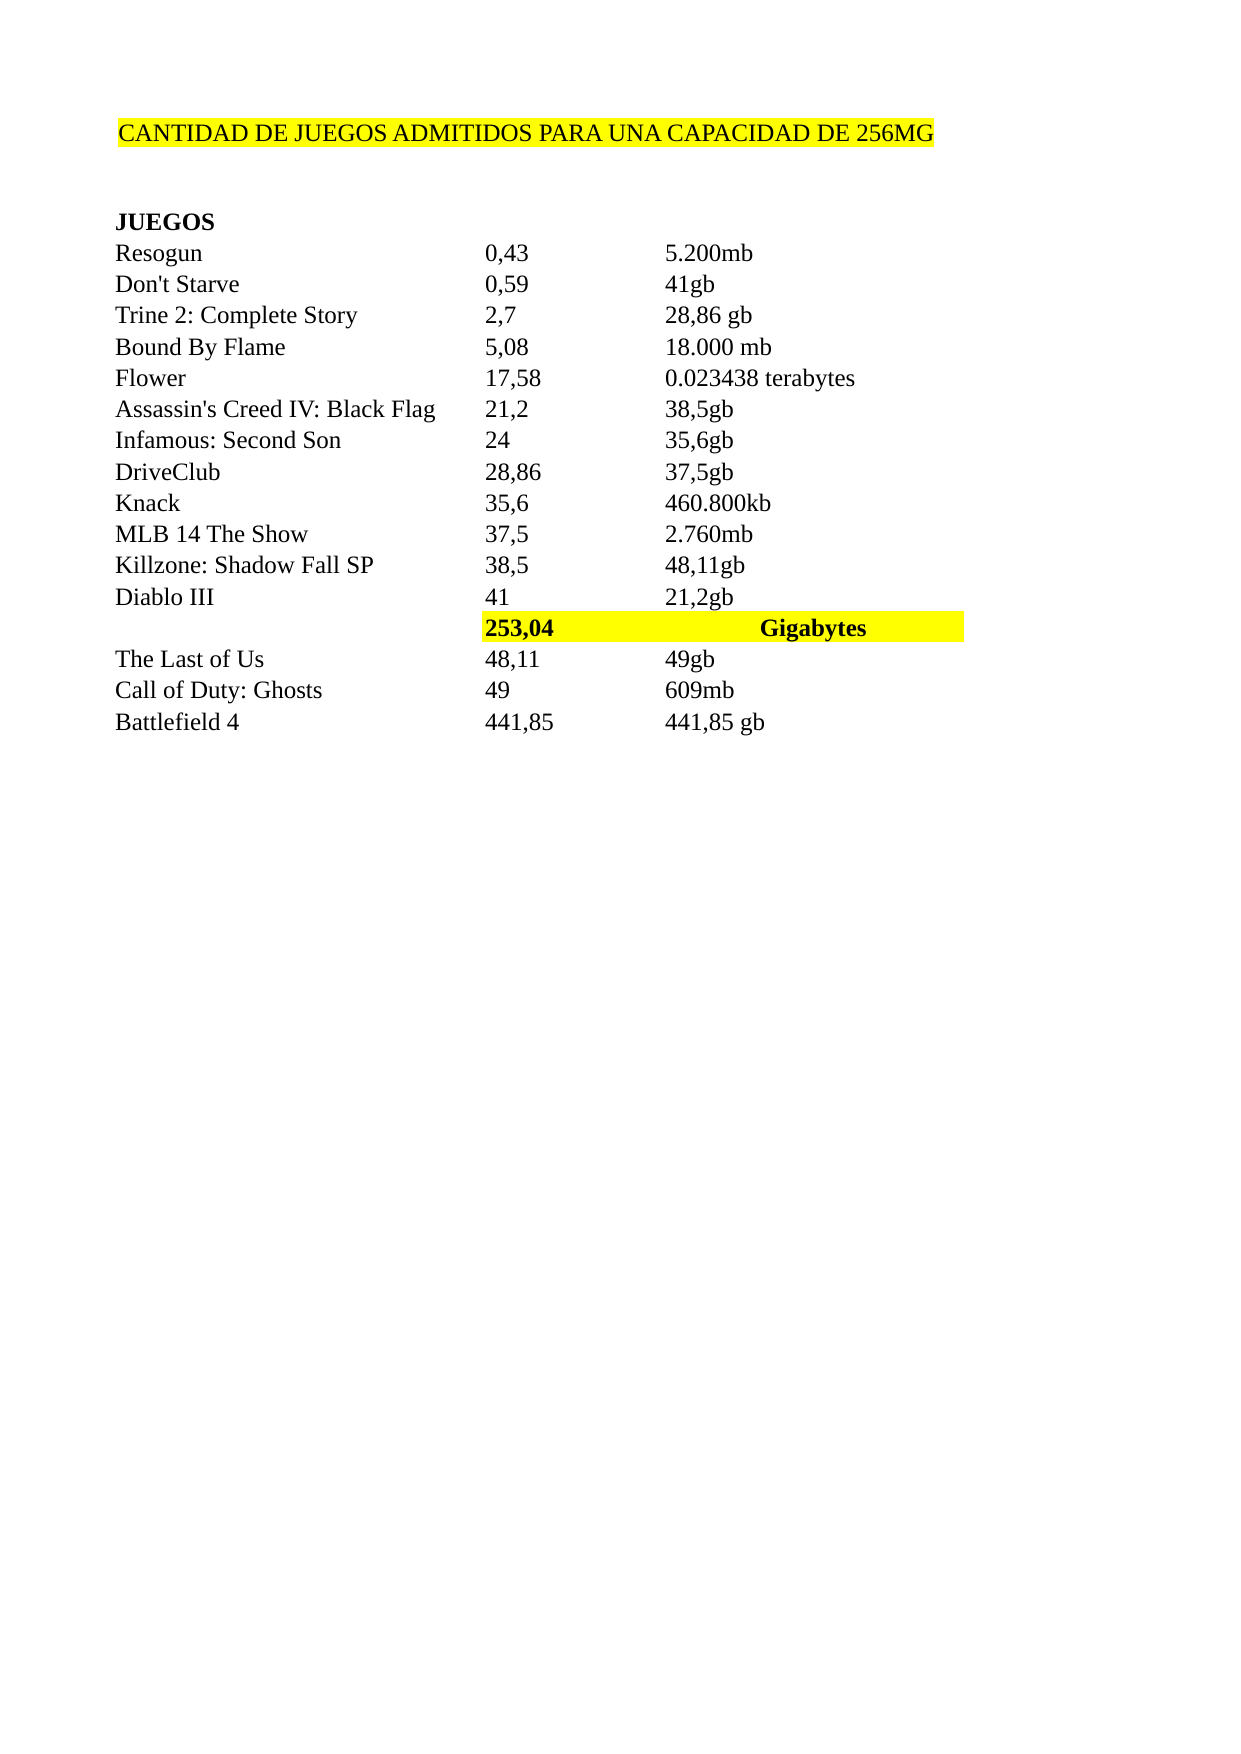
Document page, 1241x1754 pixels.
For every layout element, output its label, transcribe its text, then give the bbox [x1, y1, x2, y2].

table_cell 48,11 [482, 642, 662, 673]
table_cell Trine 2: Complete Story [112, 298, 482, 329]
table_cell 49gb [662, 642, 964, 673]
table_cell 5.200mb [662, 236, 964, 267]
table_cell MLB 14 The Show [112, 517, 482, 548]
table_cell 38,5gb [662, 392, 964, 423]
table_cell 35,6gb [662, 423, 964, 454]
table_cell 41 [482, 579, 662, 611]
table_cell 0.023438 terabytes [662, 361, 964, 392]
table_header JUEGOS [112, 204, 482, 236]
table_cell Infamous: Second Son [112, 423, 482, 454]
table_header [482, 204, 662, 236]
table_cell 48,11gb [662, 548, 964, 579]
table_cell 460.800kb [662, 486, 964, 517]
table_cell 28,86 gb [662, 298, 964, 329]
table_header [662, 204, 964, 236]
table_cell 38,5 [482, 548, 662, 579]
table_cell 41gb [662, 267, 964, 298]
table_cell Call of Duty: Ghosts [112, 673, 482, 704]
table_cell 253,04 [482, 611, 662, 642]
table_cell Bound By Flame [112, 329, 482, 361]
table_cell 609mb [662, 673, 964, 704]
table_cell 24 [482, 423, 662, 454]
table_cell 5,08 [482, 329, 662, 361]
table_cell 2.760mb [662, 517, 964, 548]
table_cell Gigabytes [662, 611, 964, 642]
table_cell 21,2 [482, 392, 662, 423]
table_cell Assassin's Creed IV: Black Flag [112, 392, 482, 423]
table_cell The Last of Us [112, 642, 482, 673]
table_cell 0,43 [482, 236, 662, 267]
text CANTIDAD DE JUEGOS ADMITIDOS PARA UNA CAPACIDAD DE 256MG [118, 118, 1122, 147]
table_cell Diablo III [112, 579, 482, 611]
table_cell [112, 611, 482, 642]
table_cell 17,58 [482, 361, 662, 392]
table_cell 0,59 [482, 267, 662, 298]
table_cell Knack [112, 486, 482, 517]
table_cell 37,5gb [662, 454, 964, 486]
table_cell Killzone: Shadow Fall SP [112, 548, 482, 579]
table_cell Don't Starve [112, 267, 482, 298]
table_cell 37,5 [482, 517, 662, 548]
table_cell 441,85 gb [662, 704, 964, 736]
table_cell Flower [112, 361, 482, 392]
table_cell 441,85 [482, 704, 662, 736]
table_cell Resogun [112, 236, 482, 267]
table_cell 21,2gb [662, 579, 964, 611]
table_cell 49 [482, 673, 662, 704]
table_cell 18.000 mb [662, 329, 964, 361]
table_cell 2,7 [482, 298, 662, 329]
table_cell 28,86 [482, 454, 662, 486]
table_cell Battlefield 4 [112, 704, 482, 736]
table_cell DriveClub [112, 454, 482, 486]
table_cell 35,6 [482, 486, 662, 517]
